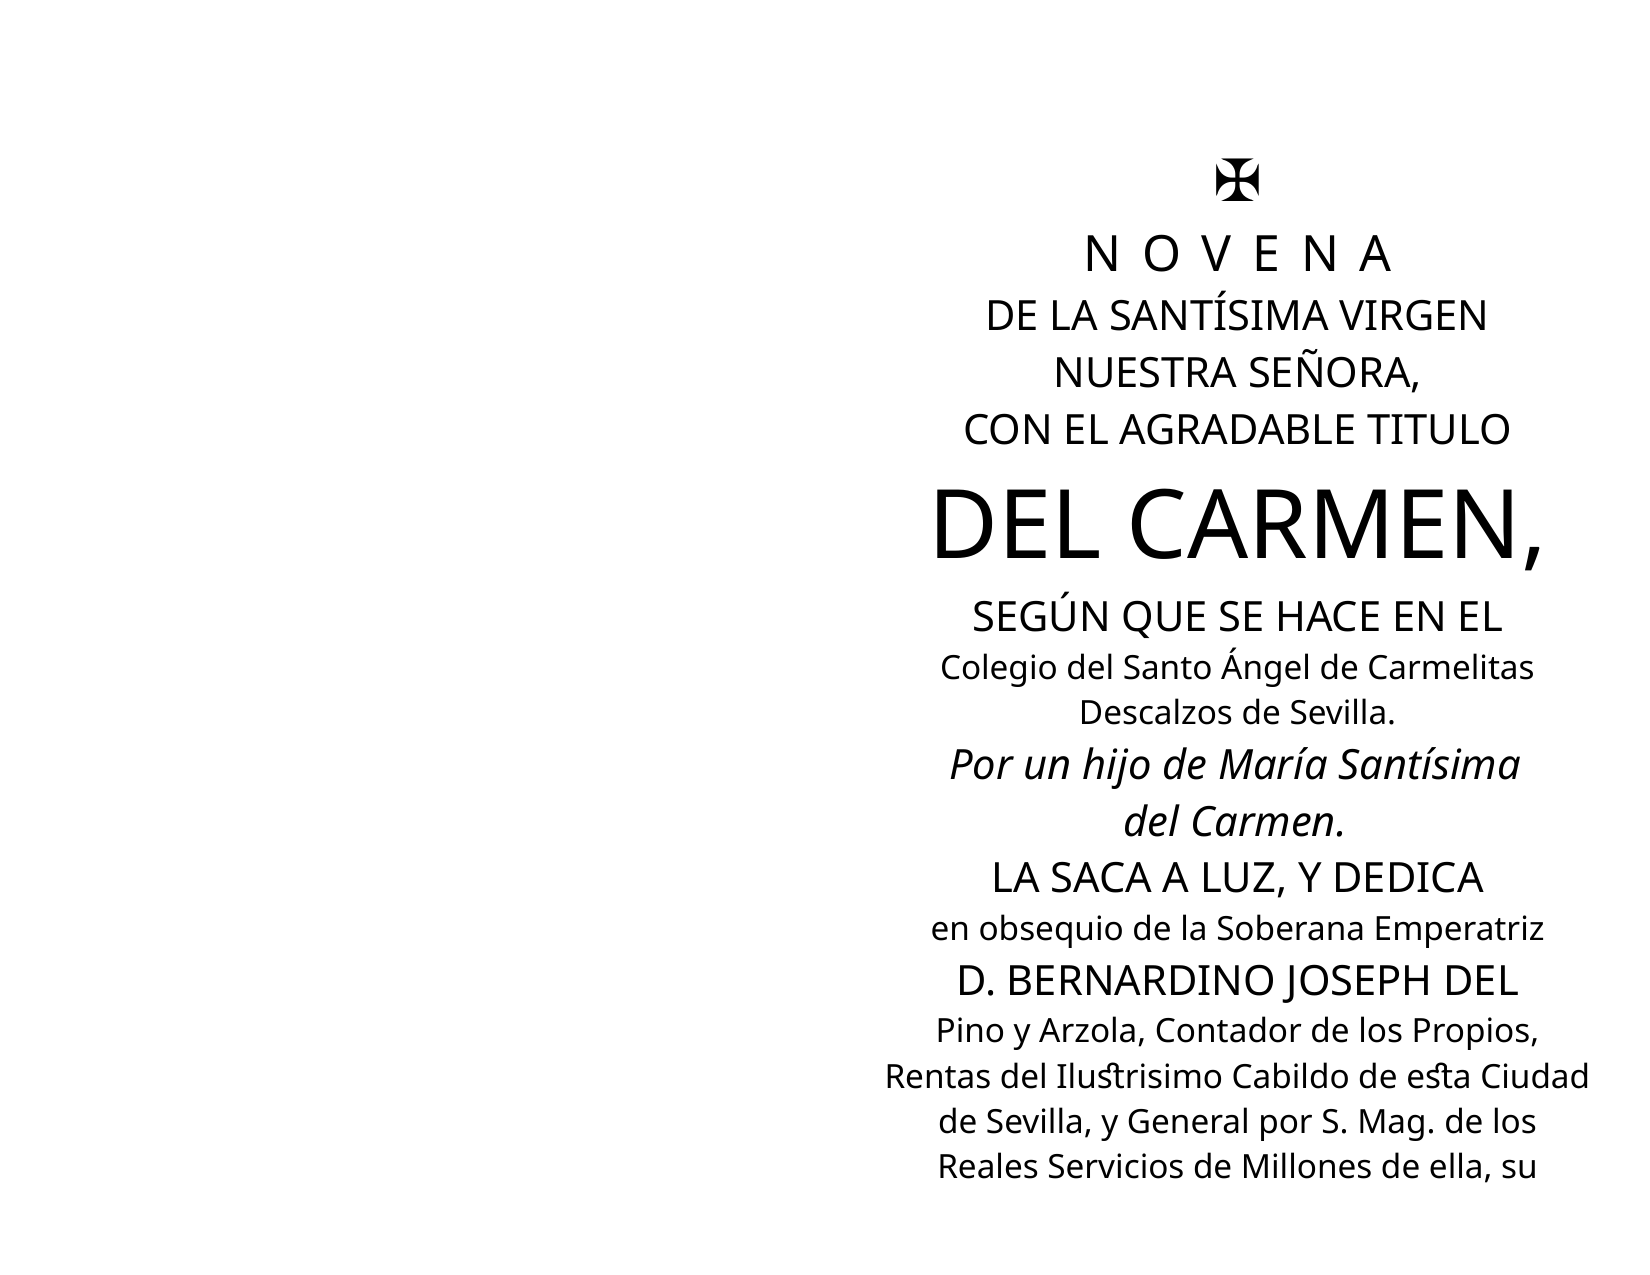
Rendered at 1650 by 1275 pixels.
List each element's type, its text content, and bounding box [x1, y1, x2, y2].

text ✠ [884, 138, 1591, 218]
text LA SACA A LUZ, Y DEDICA [884, 848, 1591, 905]
text SEGÚN QUE SE HACE EN EL [884, 587, 1591, 644]
text CON EL AGRADABLE TITULO [884, 400, 1591, 456]
text NUESTRA SEÑORA, [884, 343, 1591, 400]
text DE LA SANTÍSIMA VIRGEN [884, 286, 1591, 343]
text DEL CARMEN, [884, 456, 1591, 587]
text Colegio del Santo Ángel de Carmelitas [884, 644, 1591, 689]
text Descalzos de Sevilla. [884, 689, 1591, 734]
text D. BERNARDINO JOSEPH DEL [884, 950, 1591, 1007]
text en obsequio de la Soberana Emperatriz [884, 905, 1591, 950]
text Por un hijo de María Santísima [884, 734, 1591, 791]
text del Carmen. [884, 791, 1591, 848]
text NOVENA [884, 218, 1591, 286]
text Pino y Arzola, Contador de los Propios, Rentas del Iluﬆrisimo Cabildo de eﬆa Ciudad de Sevilla, y General por S. Mag. de los Reales Servicios de Millones de ella, su [884, 1007, 1591, 1189]
